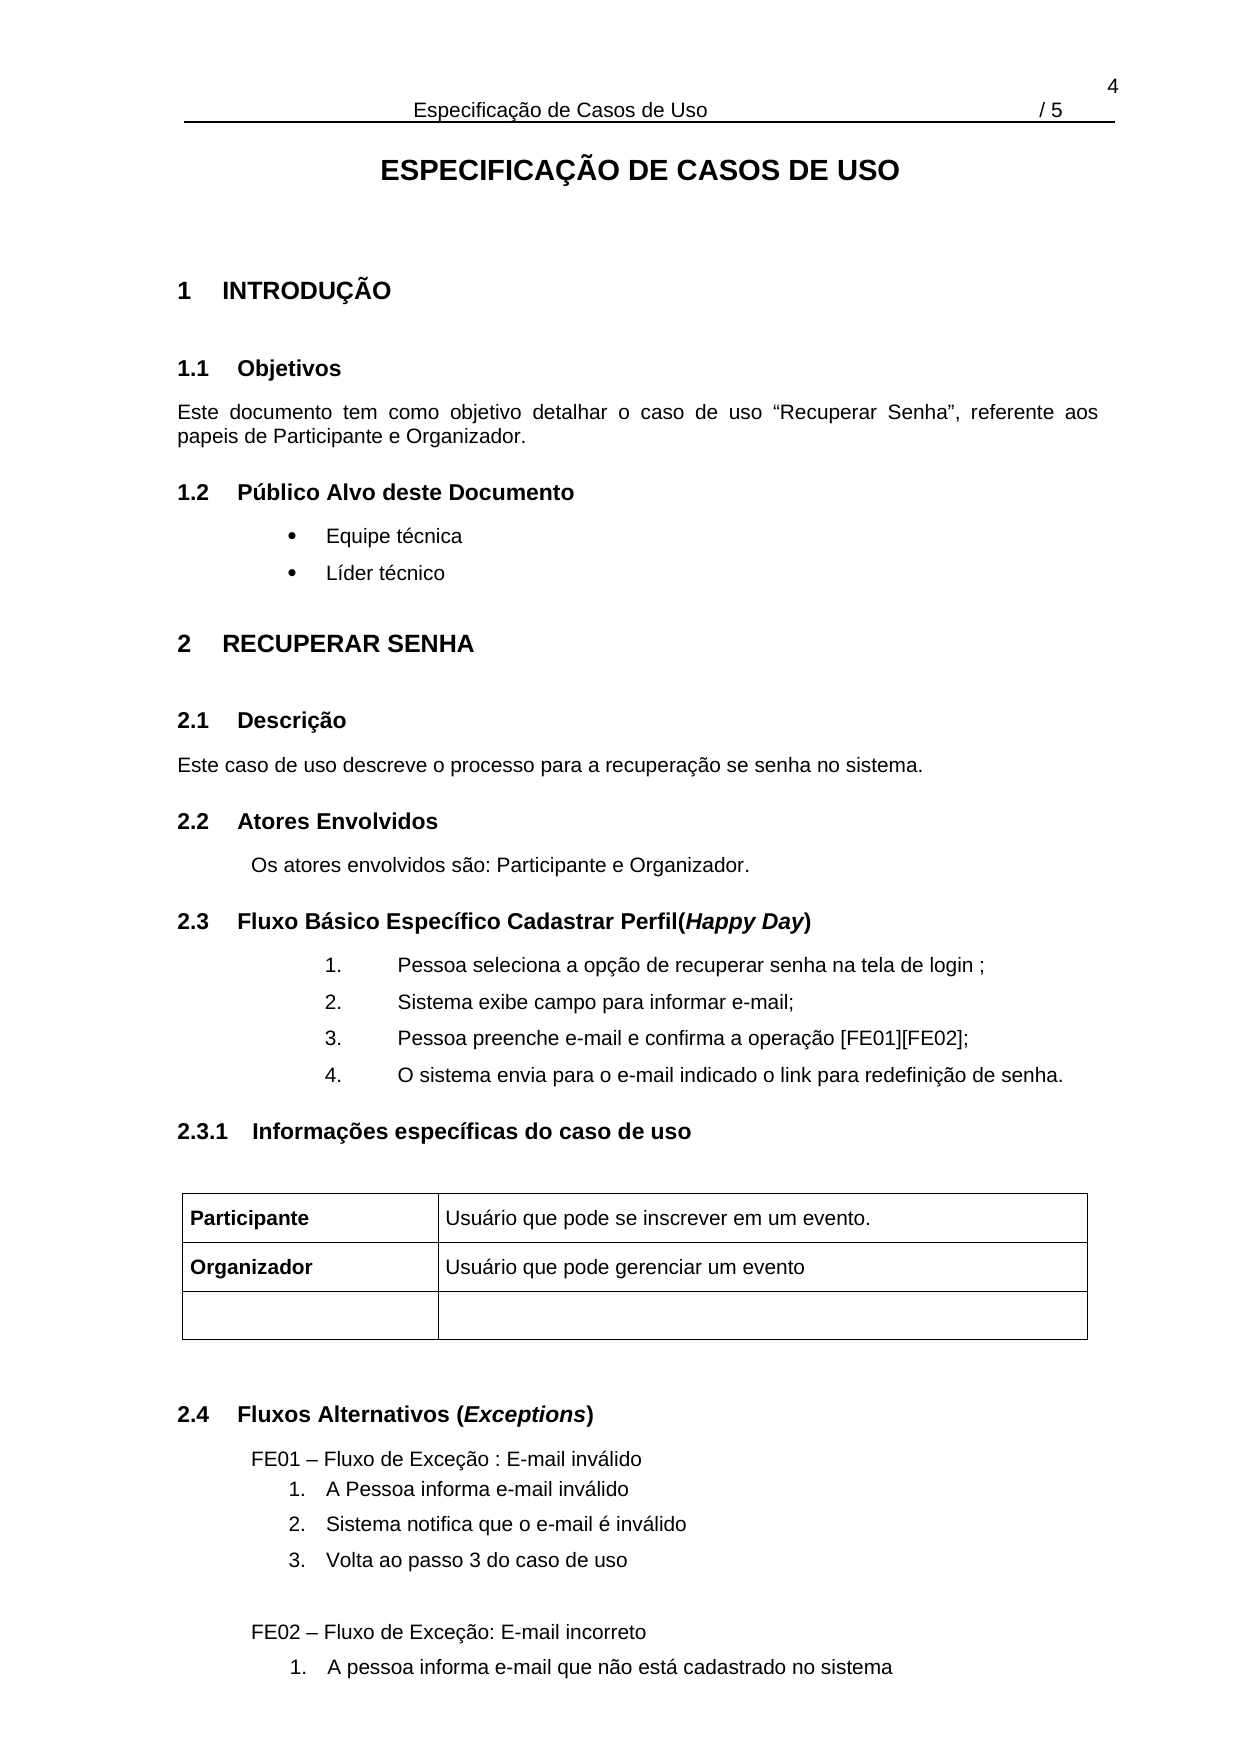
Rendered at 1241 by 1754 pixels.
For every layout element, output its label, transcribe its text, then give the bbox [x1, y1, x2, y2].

subtitle Informações específicas do caso de uso [177, 1118, 1104, 1144]
list Sistema exibe campo para informar e-mail; [251, 989, 1104, 1013]
list Líder técnico [214, 561, 1104, 585]
table_cell Organizador [183, 1243, 438, 1291]
text FE01 – Fluxo de Exceção : E-mail inválido [177, 1446, 1104, 1470]
subtitle recuperar senha [177, 628, 1104, 657]
list Pessoa seleciona a opção de recuperar senha na tela de login ; [251, 953, 1104, 977]
text Os atores envolvidos são: Participante e Organizador. [177, 853, 1104, 877]
list Pessoa preenche e-mail e confirma a operação [FE01][FE02]; [251, 1026, 1104, 1050]
subtitle Público Alvo deste Documento [177, 479, 1104, 505]
table_cell [183, 1292, 438, 1339]
subtitle Objetivos [177, 355, 1104, 381]
text Especificação de casos de uso [177, 153, 1104, 186]
subtitle Fluxos Alternativos (Exceptions) [177, 1401, 1104, 1428]
list Volta ao passo 3 do caso de uso [288, 1548, 1104, 1572]
table_header Usuário que pode se inscrever em um evento. [439, 1194, 1087, 1242]
table_cell Usuário que pode gerenciar um evento [439, 1243, 1087, 1291]
list FE02 – Fluxo de Exceção: E-mail incorreto [177, 1619, 1104, 1643]
list A pessoa informa e-mail que não está cadastrado no sistema [289, 1655, 1104, 1679]
subtitle Descrição [177, 707, 1104, 734]
list Sistema notifica que o e-mail é inválido [288, 1512, 1104, 1536]
list O sistema envia para o e-mail indicado o link para redefinição de senha. [251, 1062, 1104, 1086]
subtitle Fluxo Básico Específico Cadastrar Perfil(Happy Day) [177, 908, 1104, 934]
subtitle Atores Envolvidos [177, 808, 1104, 834]
text Este caso de uso descreve o processo para a recuperação se senha no sistema. [177, 752, 1103, 776]
table_cell [439, 1292, 1087, 1339]
subtitle Introdução [177, 276, 1104, 305]
text Este documento tem como objetivo detalhar o caso de uso “Recuperar Senha”, referente aos papeis de Participante e Organizador. [177, 400, 1099, 448]
list A Pessoa informa e-mail inválido [288, 1477, 1104, 1501]
list Equipe técnica [214, 524, 1104, 548]
table_header Participante [183, 1194, 438, 1242]
